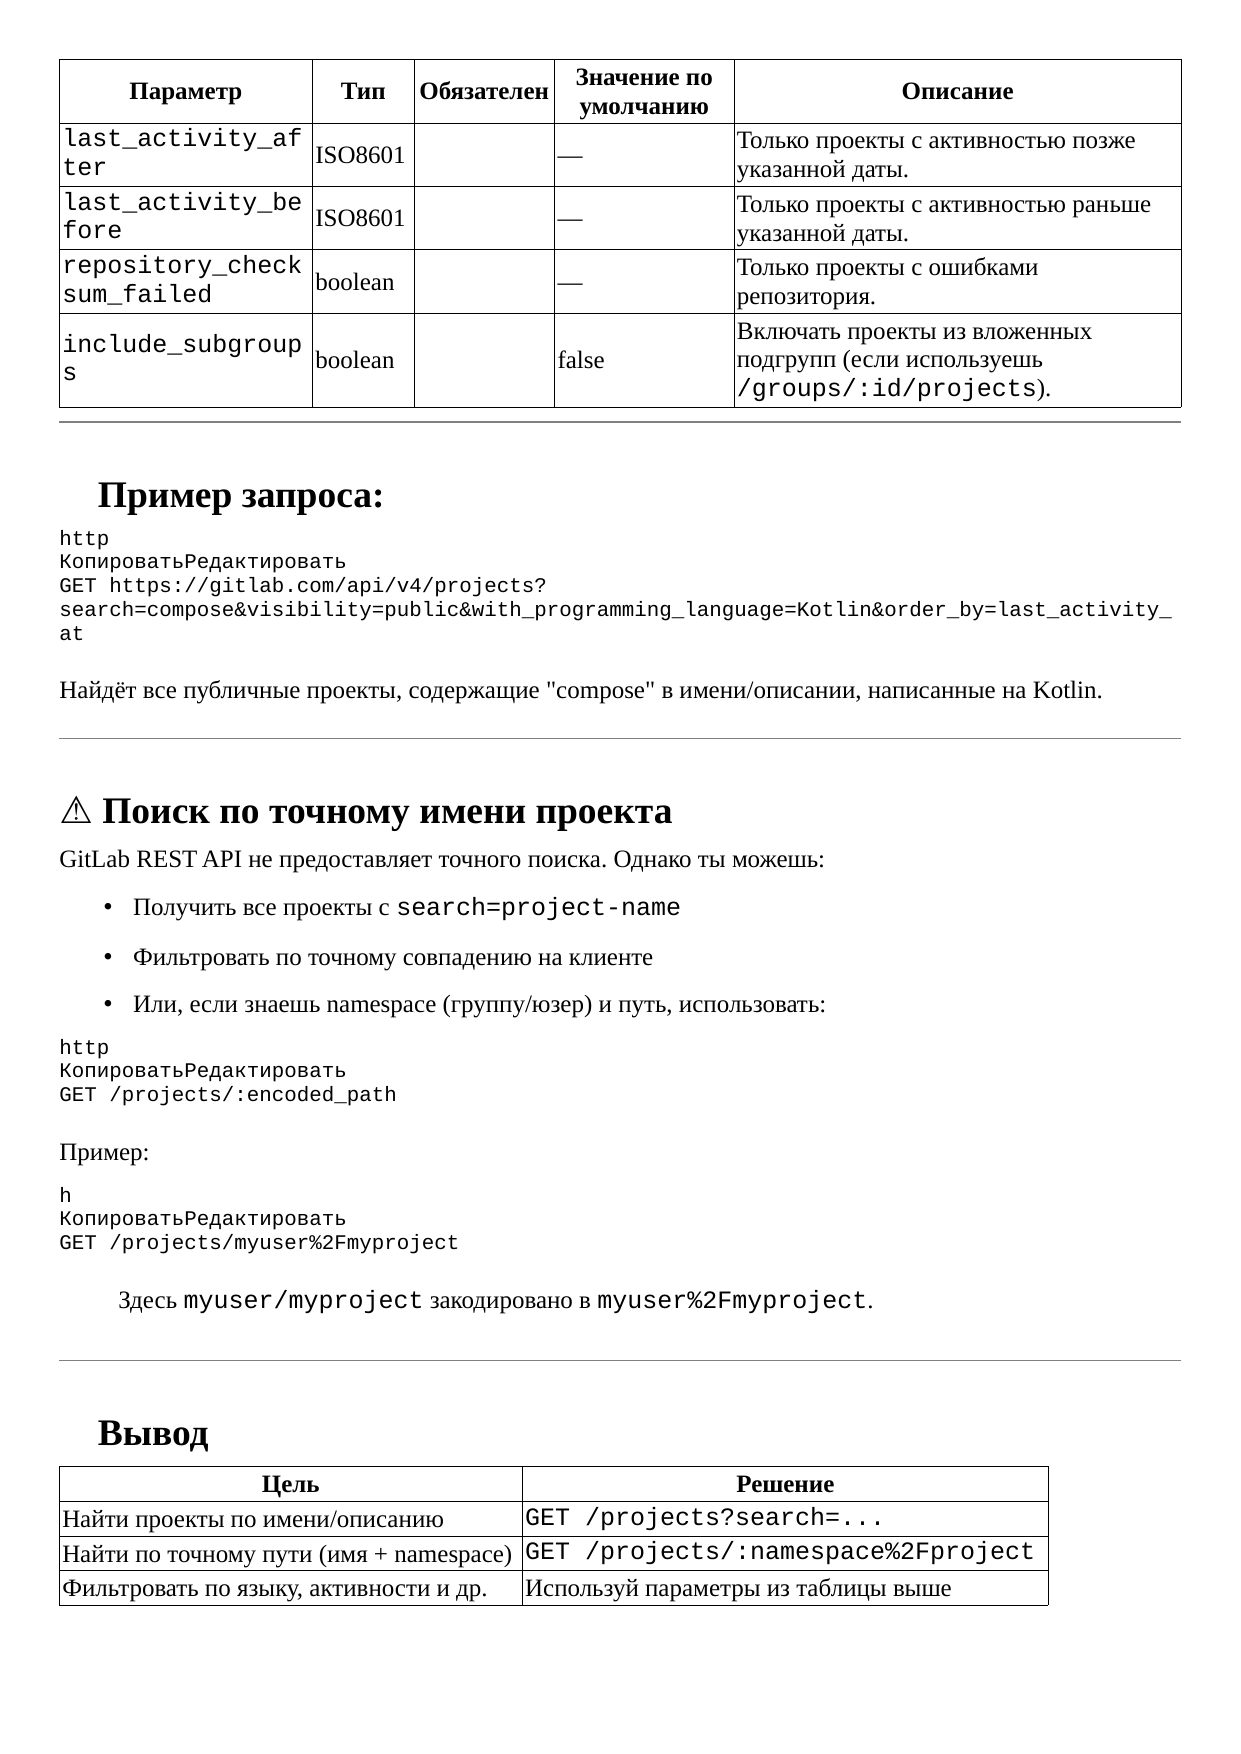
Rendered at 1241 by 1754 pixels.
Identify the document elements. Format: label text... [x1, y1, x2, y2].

text GitLab REST API не предоставляет точного поиска. Однако ты можешь: [59, 844, 1181, 873]
table_header Параметр [60, 60, 312, 122]
table_cell Найти по точному пути (имя + namespace) [60, 1537, 522, 1570]
table_cell GET /projects?search=... [523, 1502, 1048, 1536]
table_cell Найти проекты по имени/описанию [60, 1502, 522, 1536]
table_cell — [555, 187, 734, 249]
table_cell ❌ [415, 314, 554, 407]
table_header Описание [735, 60, 1181, 122]
text h [59, 1185, 1181, 1208]
subtitle ⚠️ Поиск по точному имени проекта [59, 788, 1181, 831]
table_cell ISO8601 [313, 124, 414, 186]
table_cell Включать проекты из вложенных подгрупп (если используешь /groups/:id/projects). [735, 314, 1181, 407]
list Фильтровать по точному совпадению на клиенте [103, 942, 1181, 970]
text КопироватьРедактировать [59, 1060, 1181, 1084]
table_cell include_subgroups [60, 314, 312, 407]
table_cell Используй параметры из таблицы выше [523, 1571, 1048, 1605]
text Здесь myuser/myproject закодировано в myuser%2Fmyproject. [118, 1285, 1122, 1316]
text Пример: [59, 1137, 1181, 1166]
table_cell Только проекты с ошибками репозитория. [735, 250, 1181, 313]
table_cell ❌ [415, 124, 554, 186]
table_cell ❌ [415, 187, 554, 249]
table_header Значение по умолчанию [555, 60, 734, 122]
table_cell last_activity_before [60, 187, 312, 249]
table_cell — [555, 124, 734, 186]
text http [59, 1037, 1181, 1060]
subtitle ✅ Вывод [59, 1411, 1181, 1454]
table_cell boolean [313, 314, 414, 407]
table_cell boolean [313, 250, 414, 313]
table_cell Только проекты с активностью позже указанной даты. [735, 124, 1181, 186]
list Получить все проекты с search=project-name [103, 892, 1181, 922]
text GET /projects/:encoded_path [59, 1084, 1181, 1108]
text GET https://gitlab.com/api/v4/projects?search=compose&visibility=public&with_programming_language=Kotlin&order_by=last_activity_at [59, 575, 1181, 646]
table_cell repository_checksum_failed [60, 250, 312, 313]
text КопироватьРедактировать [59, 552, 1181, 575]
table_header Решение [523, 1467, 1048, 1501]
table_cell false [555, 314, 734, 407]
table_cell GET /projects/:namespace%2Fproject [523, 1537, 1048, 1570]
text GET /projects/myuser%2Fmyproject [59, 1232, 1181, 1256]
table_header Обязателен [415, 60, 554, 122]
table_header Тип [313, 60, 414, 122]
table_cell Только проекты с активностью раньше указанной даты. [735, 187, 1181, 249]
table_cell — [555, 250, 734, 313]
table_cell ISO8601 [313, 187, 414, 249]
table_header Цель [60, 1467, 522, 1501]
text Найдёт все публичные проекты, содержащие "compose" в имени/описании, написанные на Kotlin. [59, 676, 1181, 704]
subtitle 🧪 Пример запроса: [59, 472, 1181, 515]
text КопироватьРедактировать [59, 1208, 1181, 1232]
text http [59, 528, 1181, 552]
table_cell Фильтровать по языку, активности и др. [60, 1571, 522, 1605]
table_cell last_activity_after [60, 124, 312, 186]
list Или, если знаешь namespace (группу/юзер) и путь, использовать: [103, 989, 1181, 1018]
table_cell ❌ [415, 250, 554, 313]
